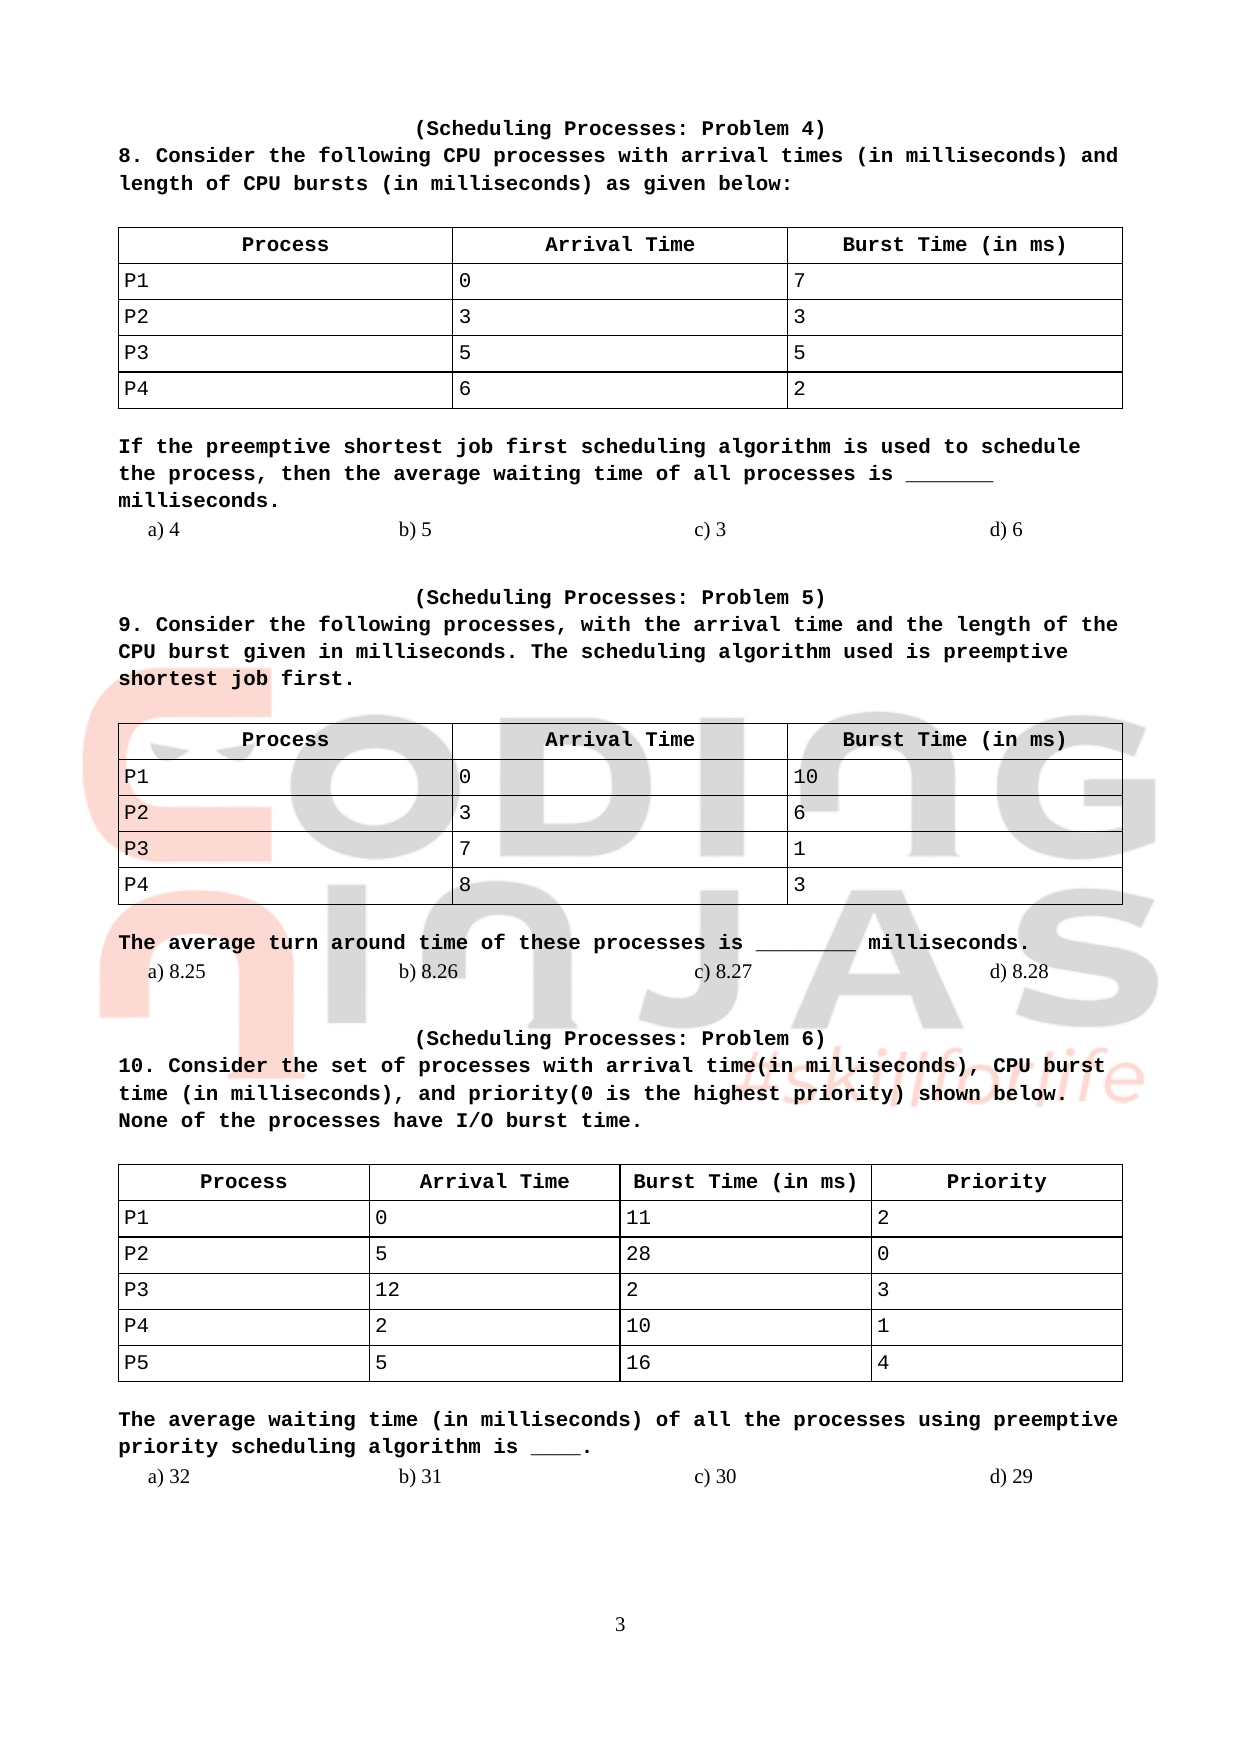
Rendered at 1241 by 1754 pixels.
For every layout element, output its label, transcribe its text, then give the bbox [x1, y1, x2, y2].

table_cell 2 [788, 373, 1122, 408]
table_header Arrival Time [453, 228, 787, 263]
table_cell 5 [370, 1346, 619, 1381]
table_cell 4 [872, 1346, 1122, 1381]
table_cell P1 [119, 264, 452, 299]
table_header Process [119, 724, 452, 759]
table_cell 5 [788, 336, 1122, 371]
table_cell P3 [119, 832, 452, 867]
text If the preemptive shortest job first scheduling algorithm is used to schedule the process, then the average waiting time of all processes is _______ milliseconds. [118, 436, 1122, 514]
table_cell 6 [788, 796, 1122, 831]
text (Scheduling Processes: Problem 4) [118, 118, 1122, 142]
text 9. Consider the following processes, with the arrival time and the length of the CPU burst given in milliseconds. The scheduling algorithm used is preemptive shortest job first. [118, 614, 1122, 692]
table_cell 0 [370, 1201, 619, 1236]
table_cell 11 [621, 1201, 871, 1236]
table_cell 8 [453, 868, 787, 903]
table_cell 3 [788, 300, 1122, 335]
text The average waiting time (in milliseconds) of all the processes using preemptive priority scheduling algorithm is ____. [118, 1409, 1122, 1460]
table_cell 1 [788, 832, 1122, 867]
table_cell P2 [119, 300, 452, 335]
table_cell 3 [453, 796, 787, 831]
text a) 4 b) 5 c) 3 d) 6 [148, 517, 1122, 541]
table_cell 3 [788, 868, 1122, 903]
table_cell P4 [119, 868, 452, 903]
text (Scheduling Processes: Problem 6) [118, 1028, 1122, 1052]
table_cell 2 [370, 1310, 619, 1345]
table_cell P3 [119, 1274, 369, 1309]
table_header Burst Time (in ms) [788, 228, 1122, 263]
table_header Priority [872, 1165, 1122, 1200]
text a) 32 b) 31 c) 30 d) 29 [148, 1464, 1122, 1488]
table_cell 0 [453, 264, 787, 299]
table_cell 28 [621, 1238, 871, 1273]
text 10. Consider the set of processes with arrival time(in milliseconds), CPU burst time (in milliseconds), and priority(0 is the highest priority) shown below. None of the processes have I/O burst time. [118, 1055, 1122, 1133]
table_cell 6 [453, 373, 787, 408]
table_header Process [119, 1165, 369, 1200]
table_cell 10 [621, 1310, 871, 1345]
table_cell 10 [788, 760, 1122, 795]
text 8. Consider the following CPU processes with arrival times (in milliseconds) and length of CPU bursts (in milliseconds) as given below: [118, 145, 1122, 196]
table_cell 5 [370, 1238, 619, 1273]
table_cell P3 [119, 336, 452, 371]
table_cell P1 [119, 1201, 369, 1236]
table_cell 12 [370, 1274, 619, 1309]
table_cell 5 [453, 336, 787, 371]
table_header Arrival Time [370, 1165, 619, 1200]
table_cell P1 [119, 760, 452, 795]
table_cell 3 [453, 300, 787, 335]
table_cell P4 [119, 373, 452, 408]
text (Scheduling Processes: Problem 5) [118, 587, 1122, 610]
text The average turn around time of these processes is ________ milliseconds. [118, 932, 1122, 955]
table_cell 7 [453, 832, 787, 867]
table_cell P5 [119, 1346, 369, 1381]
table_cell P4 [119, 1310, 369, 1345]
table_cell 16 [621, 1346, 871, 1381]
table_cell 1 [872, 1310, 1122, 1345]
table_cell 3 [872, 1274, 1122, 1309]
table_cell 0 [872, 1238, 1122, 1273]
table_cell P2 [119, 796, 452, 831]
table_header Process [119, 228, 452, 263]
table_header Arrival Time [453, 724, 787, 759]
table_cell 7 [788, 264, 1122, 299]
text a) 8.25 b) 8.26 c) 8.27 d) 8.28 [148, 959, 1122, 983]
table_cell P2 [119, 1238, 369, 1273]
table_header Burst Time (in ms) [788, 724, 1122, 759]
table_cell 2 [872, 1201, 1122, 1236]
table_cell 0 [453, 760, 787, 795]
table_header Burst Time (in ms) [621, 1165, 871, 1200]
table_cell 2 [621, 1274, 871, 1309]
